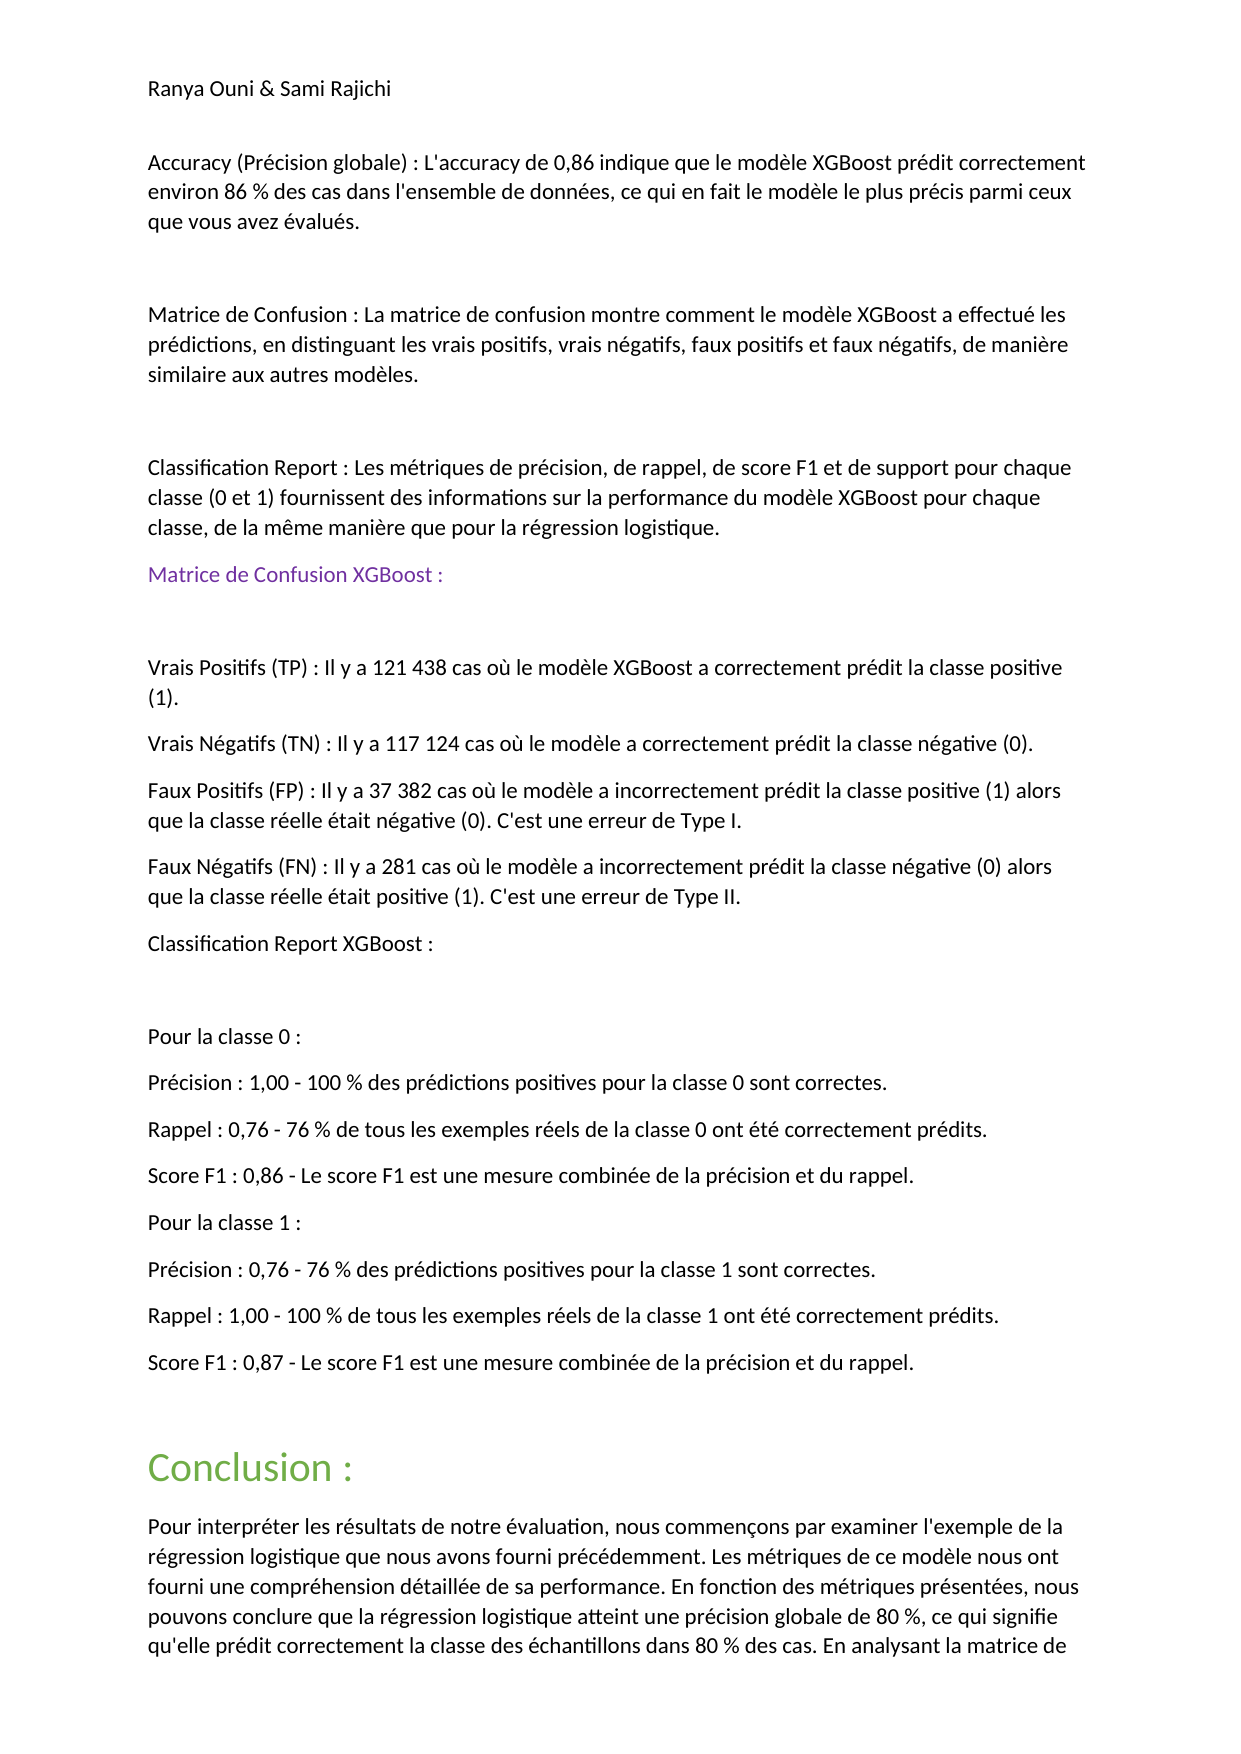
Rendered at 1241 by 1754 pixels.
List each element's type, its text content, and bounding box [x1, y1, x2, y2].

text Précision : 1,00 - 100 % des prédictions positives pour la classe 0 sont correctes. [148, 1068, 1093, 1097]
text Accuracy (Précision globale) : L'accuracy de 0,86 indique que le modèle XGBoost prédit correctement environ 86 % des cas dans l'ensemble de données, ce qui en fait le modèle le plus précis parmi ceux que vous avez évalués. [148, 148, 1093, 235]
text Classification Report XGBoost : [148, 929, 1093, 957]
text Précision : 0,76 - 76 % des prédictions positives pour la classe 1 sont correctes. [148, 1255, 1093, 1283]
text Matrice de Confusion : La matrice de confusion montre comment le modèle XGBoost a effectué les prédictions, en distinguant les vrais positifs, vrais négatifs, faux positifs et faux négatifs, de manière similaire aux autres modèles. [148, 301, 1093, 388]
text Faux Positifs (FP) : Il y a 37 382 cas où le modèle a incorrectement prédit la classe positive (1) alors que la classe réelle était négative (0). C'est une erreur de Type I. [148, 776, 1093, 834]
text Pour la classe 1 : [148, 1208, 1093, 1236]
text Conclusion : [148, 1441, 1093, 1492]
text Score F1 : 0,87 - Le score F1 est une mesure combinée de la précision et du rappel. [148, 1348, 1093, 1376]
text Faux Négatifs (FN) : Il y a 281 cas où le modèle a incorrectement prédit la classe négative (0) alors que la classe réelle était positive (1). C'est une erreur de Type II. [148, 852, 1093, 910]
text Rappel : 1,00 - 100 % de tous les exemples réels de la classe 1 ont été correctement prédits. [148, 1301, 1093, 1329]
text Pour la classe 0 : [148, 1022, 1093, 1050]
text Matrice de Confusion XGBoost : [148, 560, 1093, 588]
text Rappel : 0,76 - 76 % de tous les exemples réels de la classe 0 ont été correctement prédits. [148, 1115, 1093, 1143]
text Classification Report : Les métriques de précision, de rappel, de score F1 et de support pour chaque classe (0 et 1) fournissent des informations sur la performance du modèle XGBoost pour chaque classe, de la même manière que pour la régression logistique. [148, 453, 1093, 541]
text Score F1 : 0,86 - Le score F1 est une mesure combinée de la précision et du rappel. [148, 1162, 1093, 1190]
text Vrais Positifs (TP) : Il y a 121 438 cas où le modèle XGBoost a correctement prédit la classe positive (1). [148, 653, 1093, 711]
text Vrais Négatifs (TN) : Il y a 117 124 cas où le modèle a correctement prédit la classe négative (0). [148, 729, 1093, 757]
text Pour interpréter les résultats de notre évaluation, nous commençons par examiner l'exemple de la régression logistique que nous avons fourni précédemment. Les métriques de ce modèle nous ont fourni une compréhension détaillée de sa performance. En fonction des métriques présentées, nous pouvons conclure que la régression logistique atteint une précision globale de 80 %, ce qui signifie qu'elle prédit correctement la classe des échantillons dans 80 % des cas. En analysant la matrice de [148, 1512, 1093, 1660]
